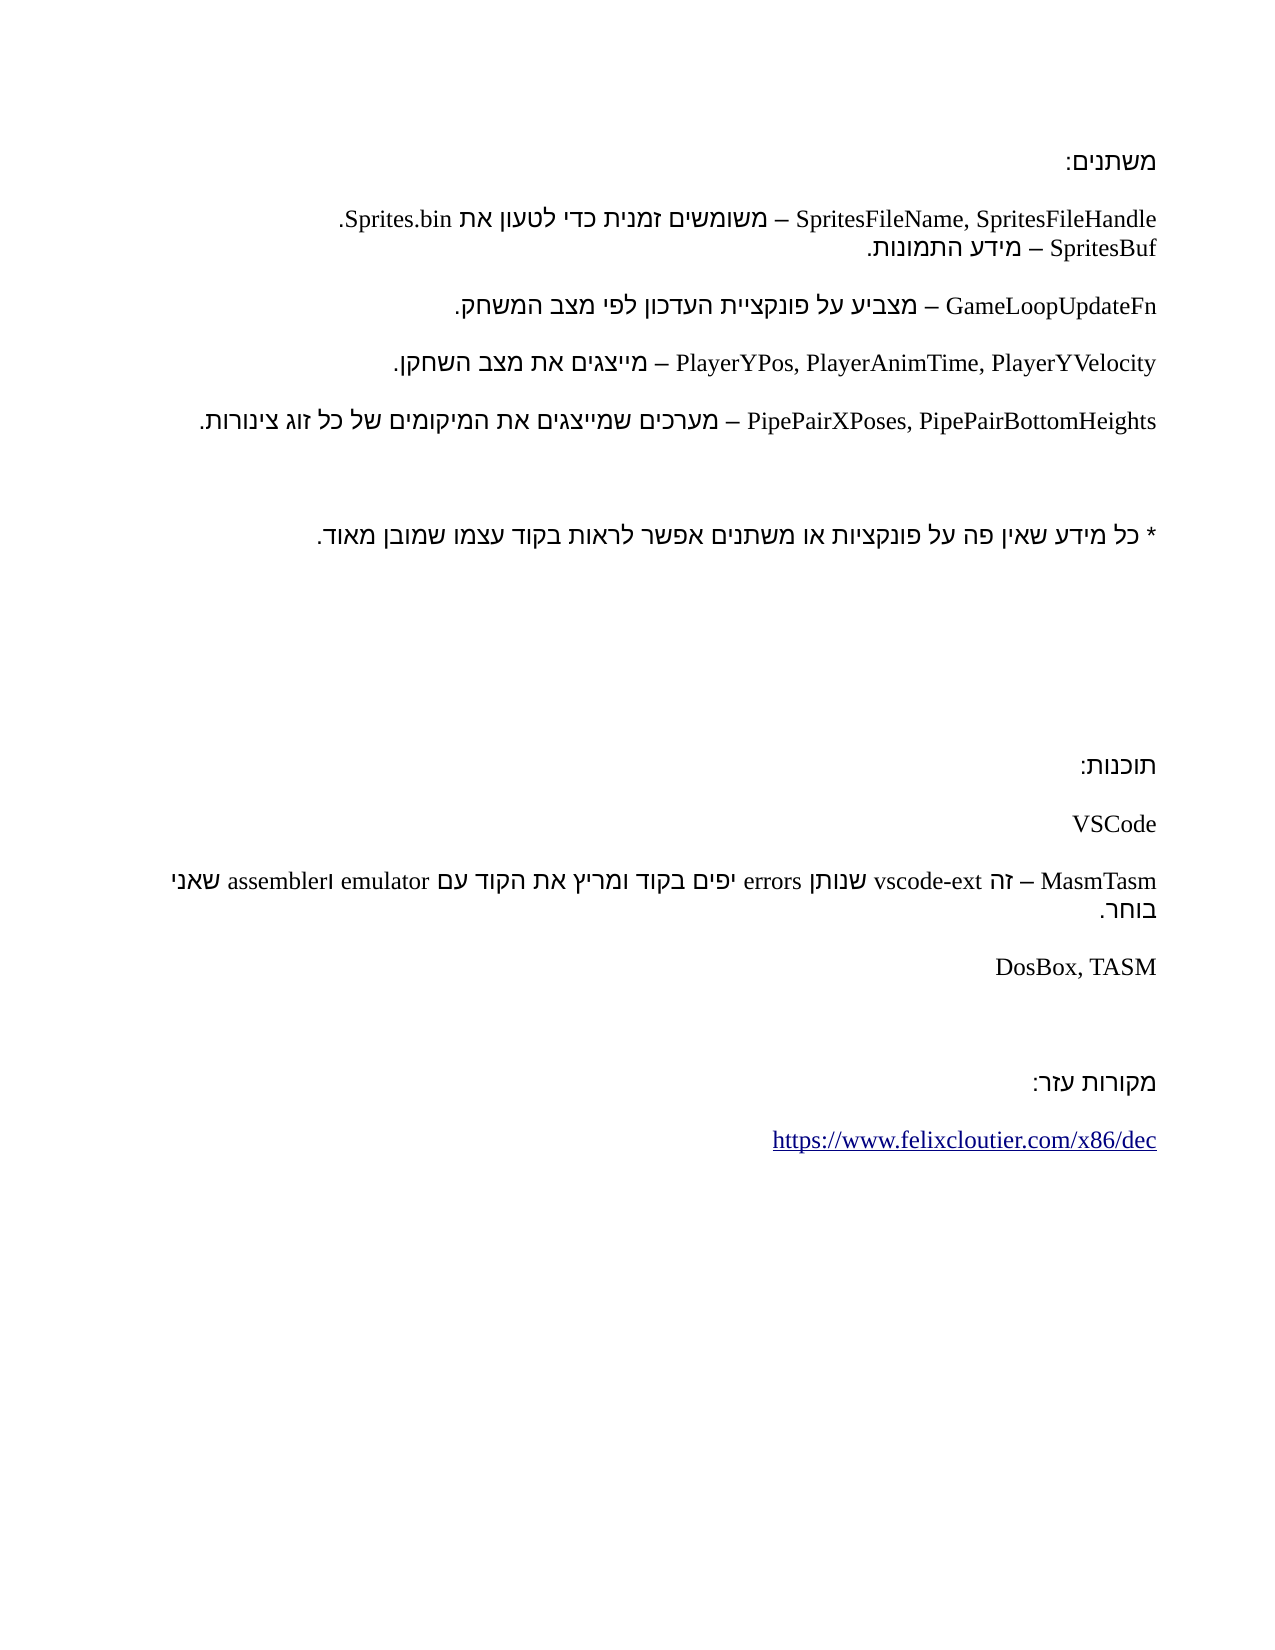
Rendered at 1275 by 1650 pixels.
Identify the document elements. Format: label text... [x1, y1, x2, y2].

text SpritesFileName, SpritesFileHandle – משומשים זמנית כדי לטעון את Sprites.bin. [118, 204, 1157, 233]
text PipePairXPoses, PipePairBottomHeights – מערכים שמייצגים את המיקומים של כל זוג צינורות. [118, 406, 1157, 435]
text VSCode [118, 809, 1157, 837]
text * כל מידע שאין פה על פונקציות או משתנים אפשר לראות בקוד עצמו שמובן מאוד. [118, 521, 1157, 550]
text https://www.felixcloutier.com/x86/dec [118, 1125, 1157, 1154]
text תוכנות: [118, 751, 1157, 780]
text SpritesBuf – מידע התמונות. [118, 233, 1157, 262]
text PlayerYPos, PlayerAnimTime, PlayerYVelocity – מייצגים את מצב השחקן. [118, 348, 1157, 377]
text GameLoopUpdateFn – מצביע על פונקציית העדכון לפי מצב המשחק. [118, 291, 1157, 320]
text MasmTasm – זה vscode-ext שנותן errors יפים בקוד ומריץ את הקוד עם emulator וassembler שאני בוחר. [118, 866, 1157, 924]
text משתנים: [118, 147, 1157, 176]
text מקורות עזר: [118, 1067, 1157, 1096]
text DosBox, TASM [118, 952, 1157, 981]
